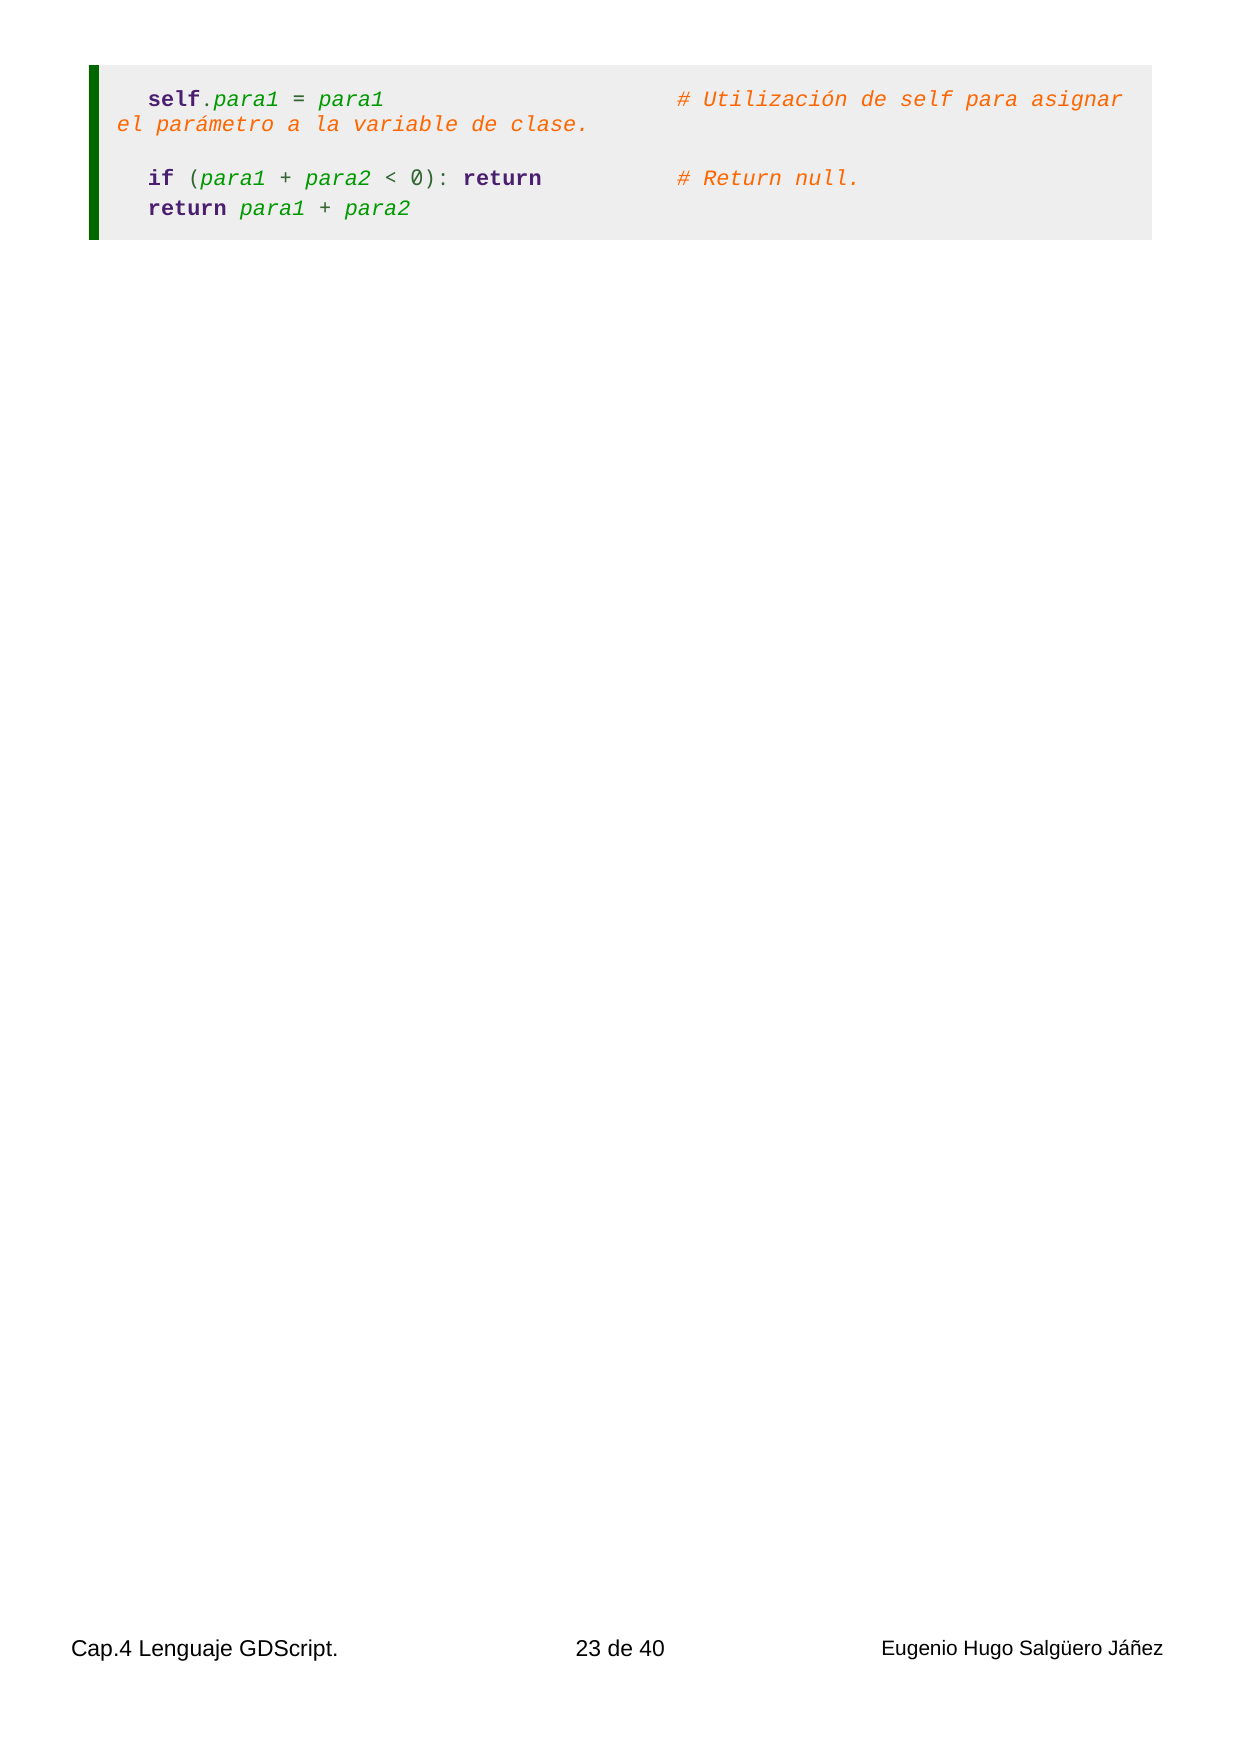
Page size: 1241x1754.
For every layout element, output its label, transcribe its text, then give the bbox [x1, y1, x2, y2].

text return para1 + para2 [99, 192, 1152, 240]
text if (para1 + para2 < 0): return # Return null. [99, 162, 1152, 192]
text self.para1 = para1 # Utilización de self para asignar el parámetro a la variable de clase. [99, 65, 1152, 137]
